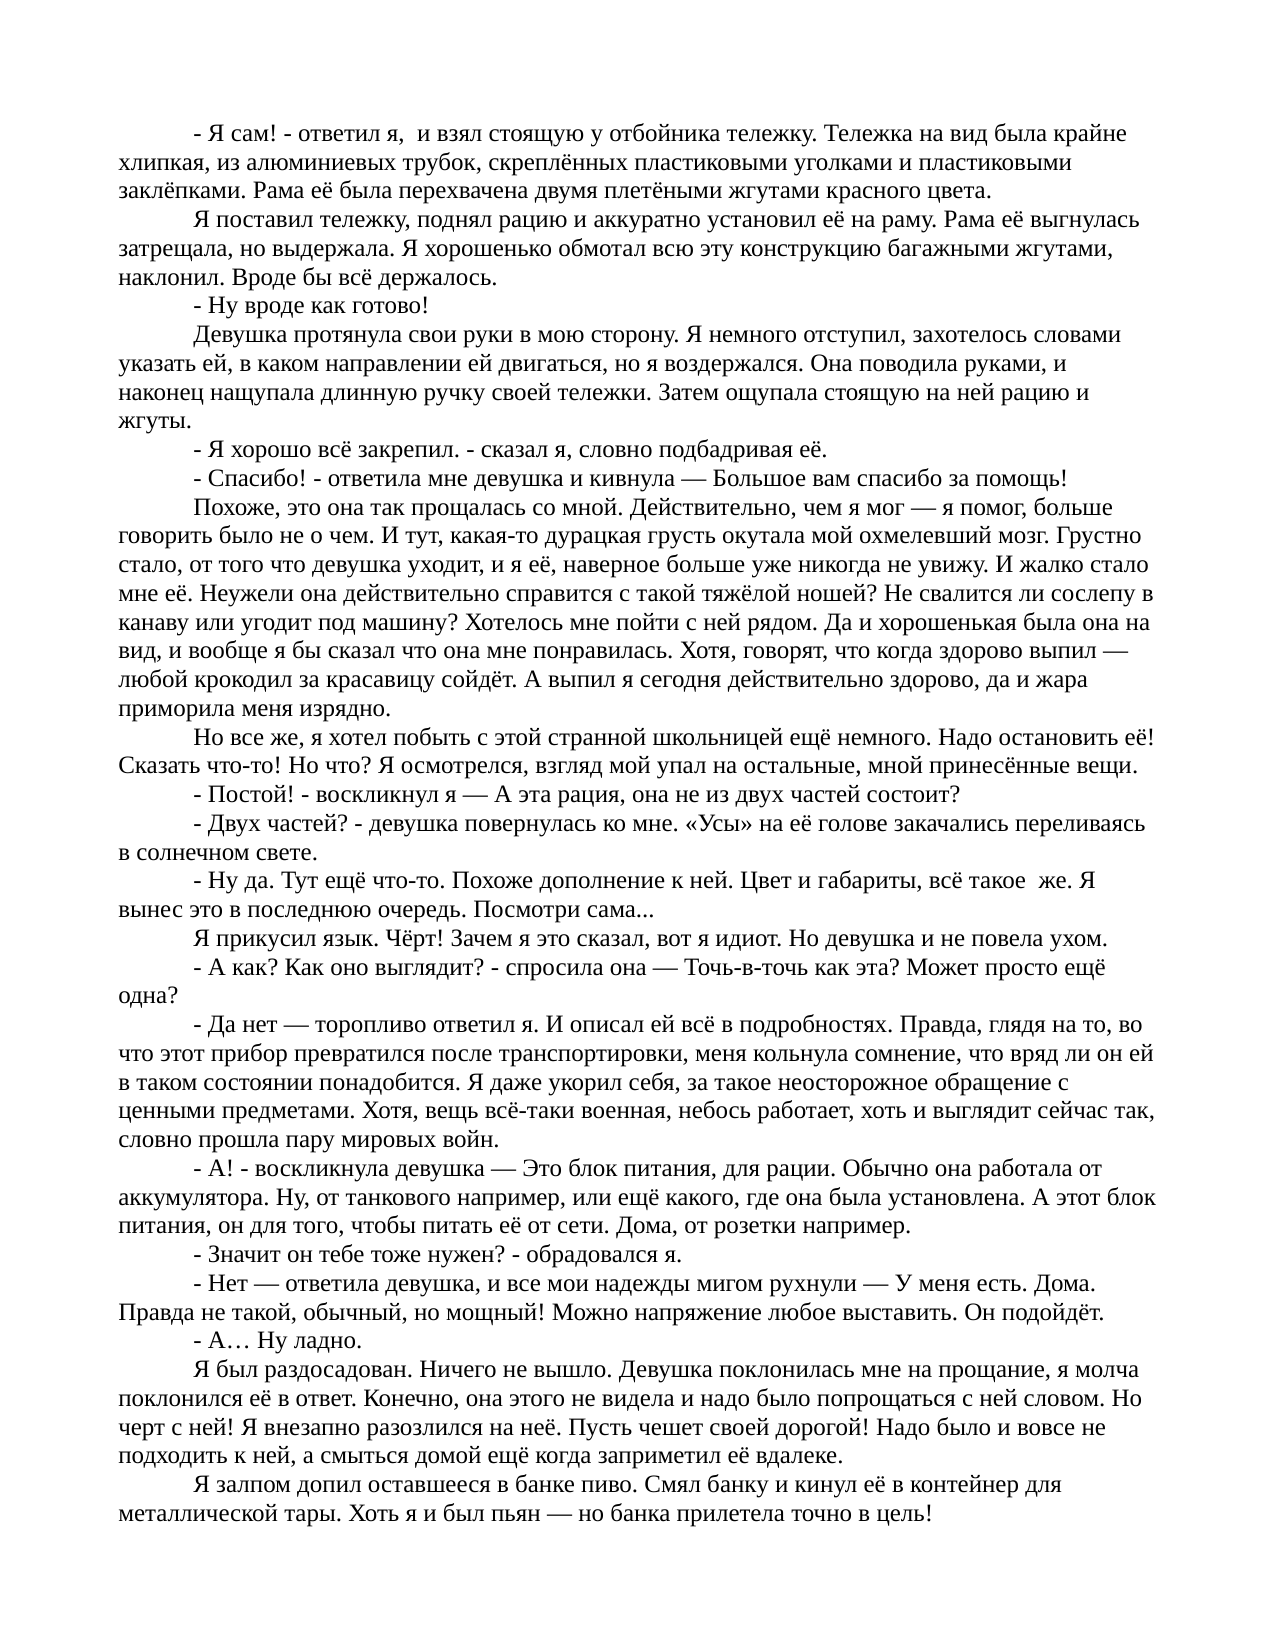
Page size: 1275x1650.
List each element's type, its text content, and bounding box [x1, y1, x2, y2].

text - Ну вроде как готово! [118, 291, 1157, 319]
text - Спасибо! - ответила мне девушка и кивнула — Большое вам спасибо за помощь! [118, 463, 1157, 492]
text - Я сам! - ответил я, и взял стоящую у отбойника тележку. Тележка на вид была крайне хлипкая, из алюминиевых трубок, скреплённых пластиковыми уголками и пластиковыми заклёпками. Рама её была перехвачена двумя плетёными жгутами красного цвета. [118, 118, 1157, 204]
text - Да нет — торопливо ответил я. И описал ей всё в подробностях. Правда, глядя на то, во что этот прибор превратился после транспортировки, меня кольнула сомнение, что вряд ли он ей в таком состоянии понадобится. Я даже укорил себя, за такое неосторожное обращение с ценными предметами. Хотя, вещь всё-таки военная, небось работает, хоть и выглядит сейчас так, словно прошла пару мировых войн. [118, 1009, 1157, 1153]
text Я поставил тележку, поднял рацию и аккуратно установил её на раму. Рама её выгнулась затрещала, но выдержала. Я хорошенько обмотал всю эту конструкцию багажными жгутами, наклонил. Вроде бы всё держалось. [118, 204, 1157, 291]
text - Значит он тебе тоже нужен? - обрадовался я. [118, 1239, 1157, 1268]
text Я был раздосадован. Ничего не вышло. Девушка поклонилась мне на прощание, я молча поклонился её в ответ. Конечно, она этого не видела и надо было попрощаться с ней словом. Но черт с ней! Я внезапно разозлился на неё. Пусть чешет своей дорогой! Надо было и вовсе не подходить к ней, а смыться домой ещё когда заприметил её вдалеке. [118, 1354, 1157, 1469]
text Я прикусил язык. Чёрт! Зачем я это сказал, вот я идиот. Но девушка и не повела ухом. [118, 923, 1157, 952]
text Но все же, я хотел побыть с этой странной школьницей ещё немного. Надо остановить её! Сказать что-то! Но что? Я осмотрелся, взгляд мой упал на остальные, мной принесённые вещи. [118, 722, 1157, 779]
text Похоже, это она так прощалась со мной. Действительно, чем я мог — я помог, больше говорить было не о чем. И тут, какая-то дурацкая грусть окутала мой охмелевший мозг. Грустно стало, от того что девушка уходит, и я её, наверное больше уже никогда не увижу. И жалко стало мне её. Неужели она действительно справится с такой тяжёлой ношей? Не свалится ли сослепу в канаву или угодит под машину? Хотелось мне пойти с ней рядом. Да и хорошенькая была она на вид, и вообще я бы сказал что она мне понравилась. Хотя, говорят, что когда здорово выпил — любой крокодил за красавицу сойдёт. А выпил я сегодня действительно здорово, да и жара приморила меня изрядно. [118, 492, 1157, 722]
text - А… Ну ладно. [118, 1326, 1157, 1354]
text - А! - воскликнула девушка — Это блок питания, для рации. Обычно она работала от аккумулятора. Ну, от танкового например, или ещё какого, где она была установлена. А этот блок питания, он для того, чтобы питать её от сети. Дома, от розетки например. [118, 1153, 1157, 1239]
text - Нет — ответила девушка, и все мои надежды мигом рухнули — У меня есть. Дома. Правда не такой, обычный, но мощный! Можно напряжение любое выставить. Он подойдёт. [118, 1268, 1157, 1326]
text - Ну да. Тут ещё что-то. Похоже дополнение к ней. Цвет и габариты, всё такое же. Я вынес это в последнюю очередь. Посмотри сама... [118, 866, 1157, 923]
text - А как? Как оно выглядит? - спросила она — Точь-в-точь как эта? Может просто ещё одна? [118, 952, 1157, 1009]
text Девушка протянула свои руки в мою сторону. Я немного отступил, захотелось словами указать ей, в каком направлении ей двигаться, но я воздержался. Она поводила руками, и наконец нащупала длинную ручку своей тележки. Затем ощупала стоящую на ней рацию и жгуты. [118, 319, 1157, 434]
text Я залпом допил оставшееся в банке пиво. Смял банку и кинул её в контейнер для металлической тары. Хоть я и был пьян — но банка прилетела точно в цель! [118, 1469, 1157, 1527]
text - Двух частей? - девушка повернулась ко мне. «Усы» на её голове закачались переливаясь в солнечном свете. [118, 808, 1157, 866]
text - Я хорошо всё закрепил. - сказал я, словно подбадривая её. [118, 434, 1157, 463]
text - Постой! - воскликнул я — А эта рация, она не из двух частей состоит? [118, 779, 1157, 808]
